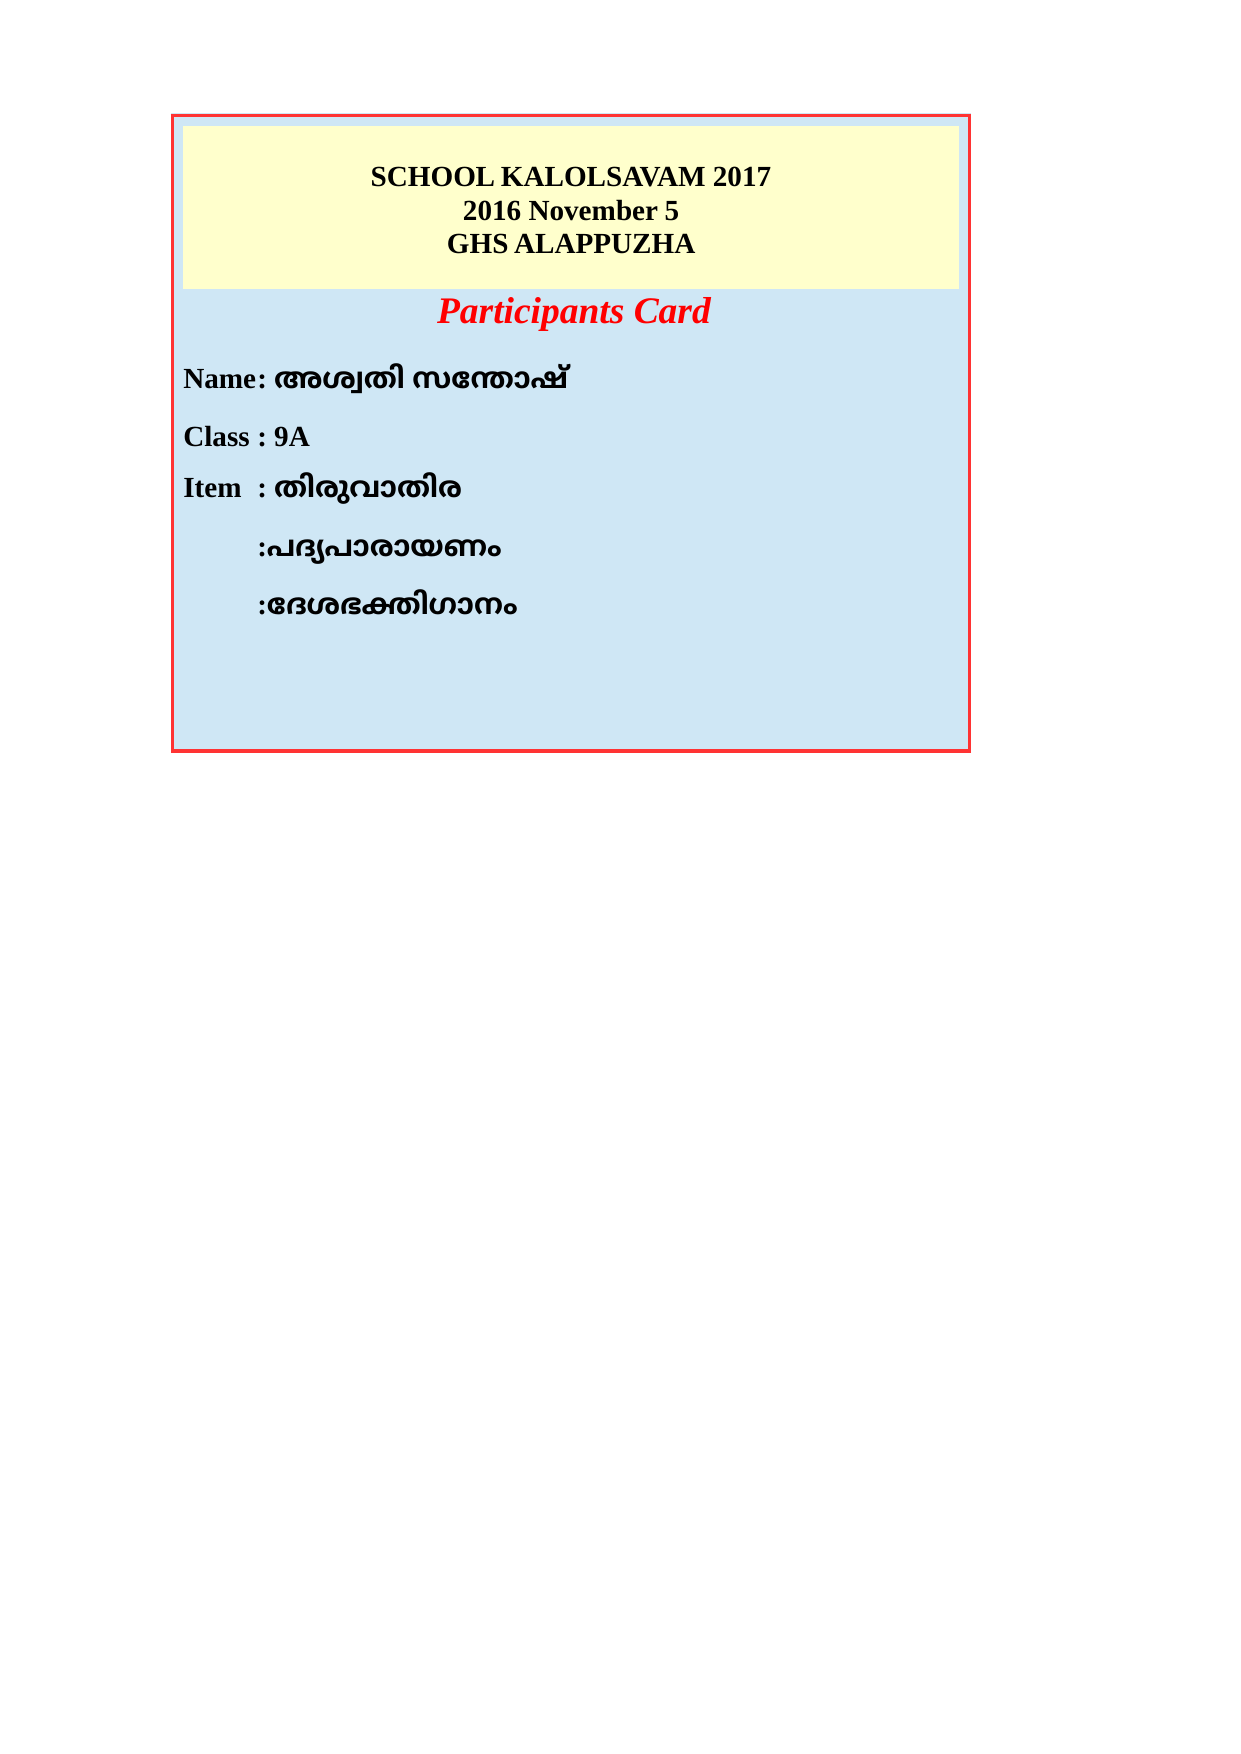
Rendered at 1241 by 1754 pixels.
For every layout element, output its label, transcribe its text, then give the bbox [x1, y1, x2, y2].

text :ദേശഭക്തിഗാനം [183, 587, 959, 627]
text GHS ALAPPUZHA [183, 227, 959, 260]
text :പദ്യപാരായണം [183, 529, 959, 568]
text SCHOOL KALOLSAVAM 2017 [183, 159, 959, 193]
text Participants Card [183, 289, 959, 332]
text Class : 9A [183, 419, 959, 453]
text Name : അശ്വതി സന്തോഷ്‌ [183, 361, 959, 400]
text Item : തിരുവാതിര [183, 470, 959, 509]
text 2016 November 5 [183, 193, 959, 227]
